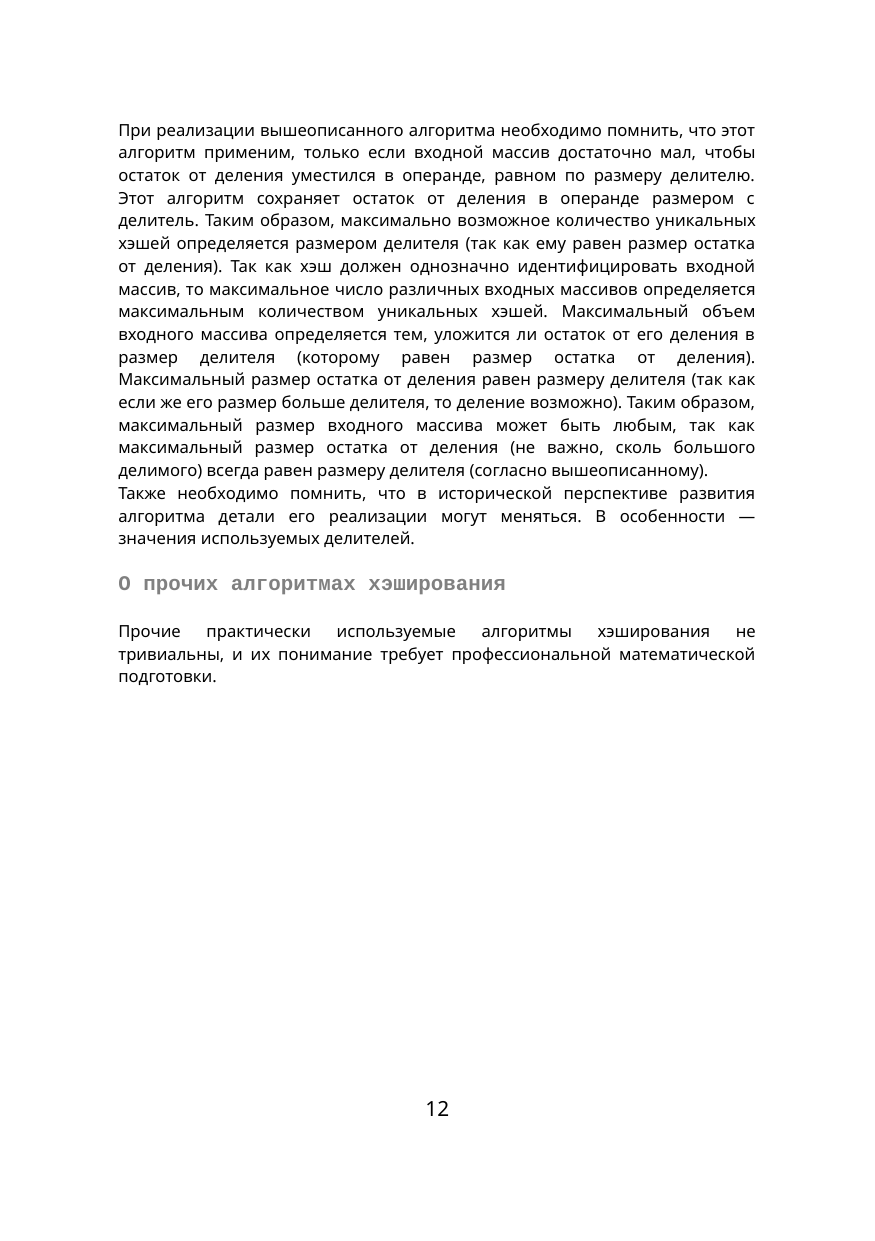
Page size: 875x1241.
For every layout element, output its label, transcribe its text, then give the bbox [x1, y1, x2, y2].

text О прочих алгоритмах хэширования [118, 573, 756, 597]
text Прочие практически используемые алгоритмы хэширования не тривиальны, и их понимание требует профессиональной математической подготовки. [118, 619, 756, 688]
text При реализации вышеописанного алгоритма необходимо помнить, что этот алгоритм применим, только если входной массив достаточно мал, чтобы остаток от деления уместился в операнде, равном по размеру делителю. Этот алгоритм сохраняет остаток от деления в операнде размером с делитель. Таким образом, максимально возможное количество уникальных хэшей определяется размером делителя (так как ему равен размер остатка от деления). Так как хэш должен однозначно идентифицировать входной массив, то максимальное число различных входных массивов определяется максимальным количеством уникальных хэшей. Максимальный объем входного массива определяется тем, уложится ли остаток от его деления в размер делителя (которому равен размер остатка от деления). Максимальный размер остатка от деления равен размеру делителя (так как если же его размер больше делителя, то деление возможно). Таким образом, максимальный размер входного массива может быть любым, так как максимальный размер остатка от деления (не важно, сколь большого делимого) всегда равен размеру делителя (согласно вышеописанному). [118, 118, 756, 481]
text Также необходимо помнить, что в исторической перспективе развития алгоритма детали его реализации могут меняться. В особенности — значения используемых делителей. [118, 481, 756, 549]
